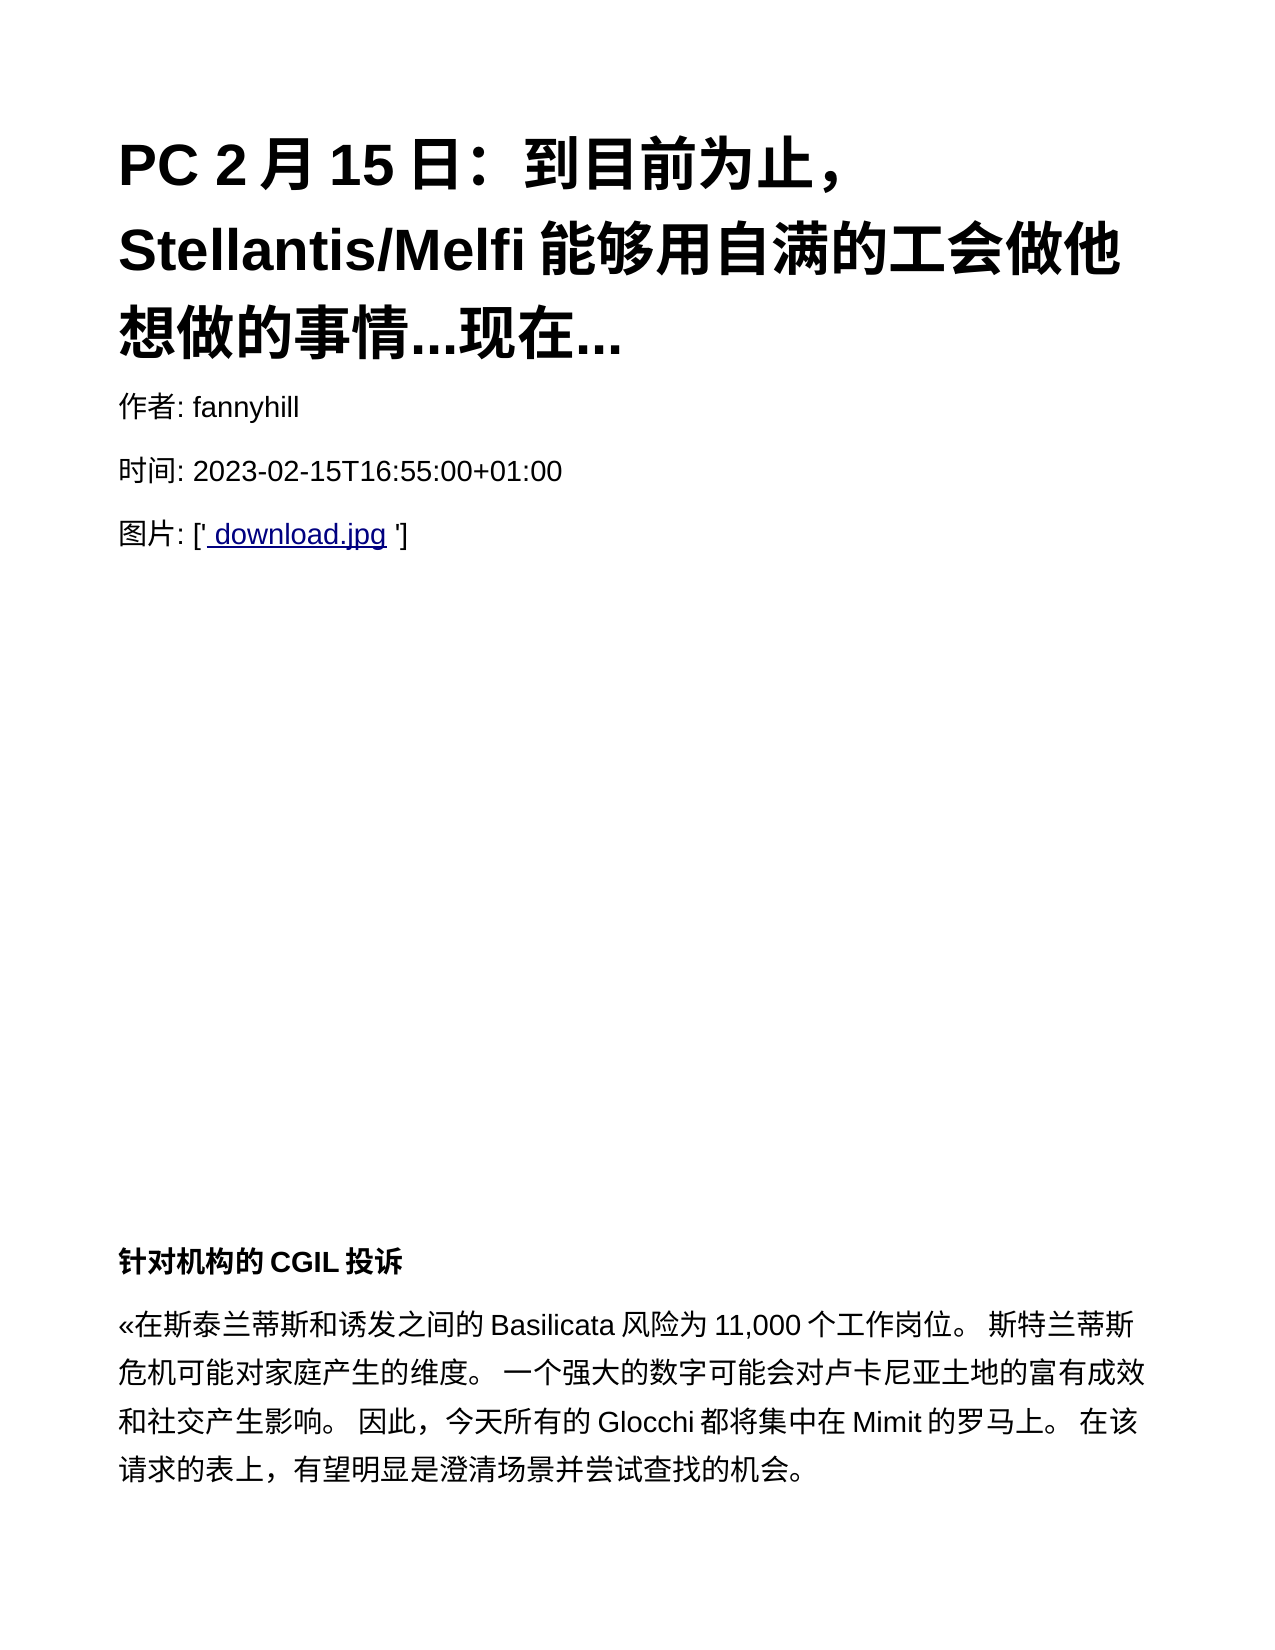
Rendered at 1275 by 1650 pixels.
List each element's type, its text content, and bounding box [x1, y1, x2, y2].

text 时间: 2023-02-15T16:55:00+01:00 [118, 447, 1157, 489]
text 图片: [' download.jpg '] [118, 510, 1157, 553]
text «在斯泰兰蒂斯和诱发之间的Basilicata风险为11,000个工作岗位。 斯特兰蒂斯危机可能对家庭产生的维度。 一个强大的数字可能会对卢卡尼亚土地的富有成效和社交产生影响。 因此，今天所有的Glocchi都将集中在Mimit的罗马上。 在该请求的表上，有望明显是澄清场景并尝试查找的机会。 [118, 1301, 1157, 1489]
text 作者: fannyhill [118, 384, 1157, 426]
text 针对机构的CGIL投诉 [118, 1238, 1157, 1280]
subtitle PC 2月15日：到目前为止，Stellantis/Melfi能够用自满的工会做他想做的事情...现在... [118, 118, 1157, 372]
